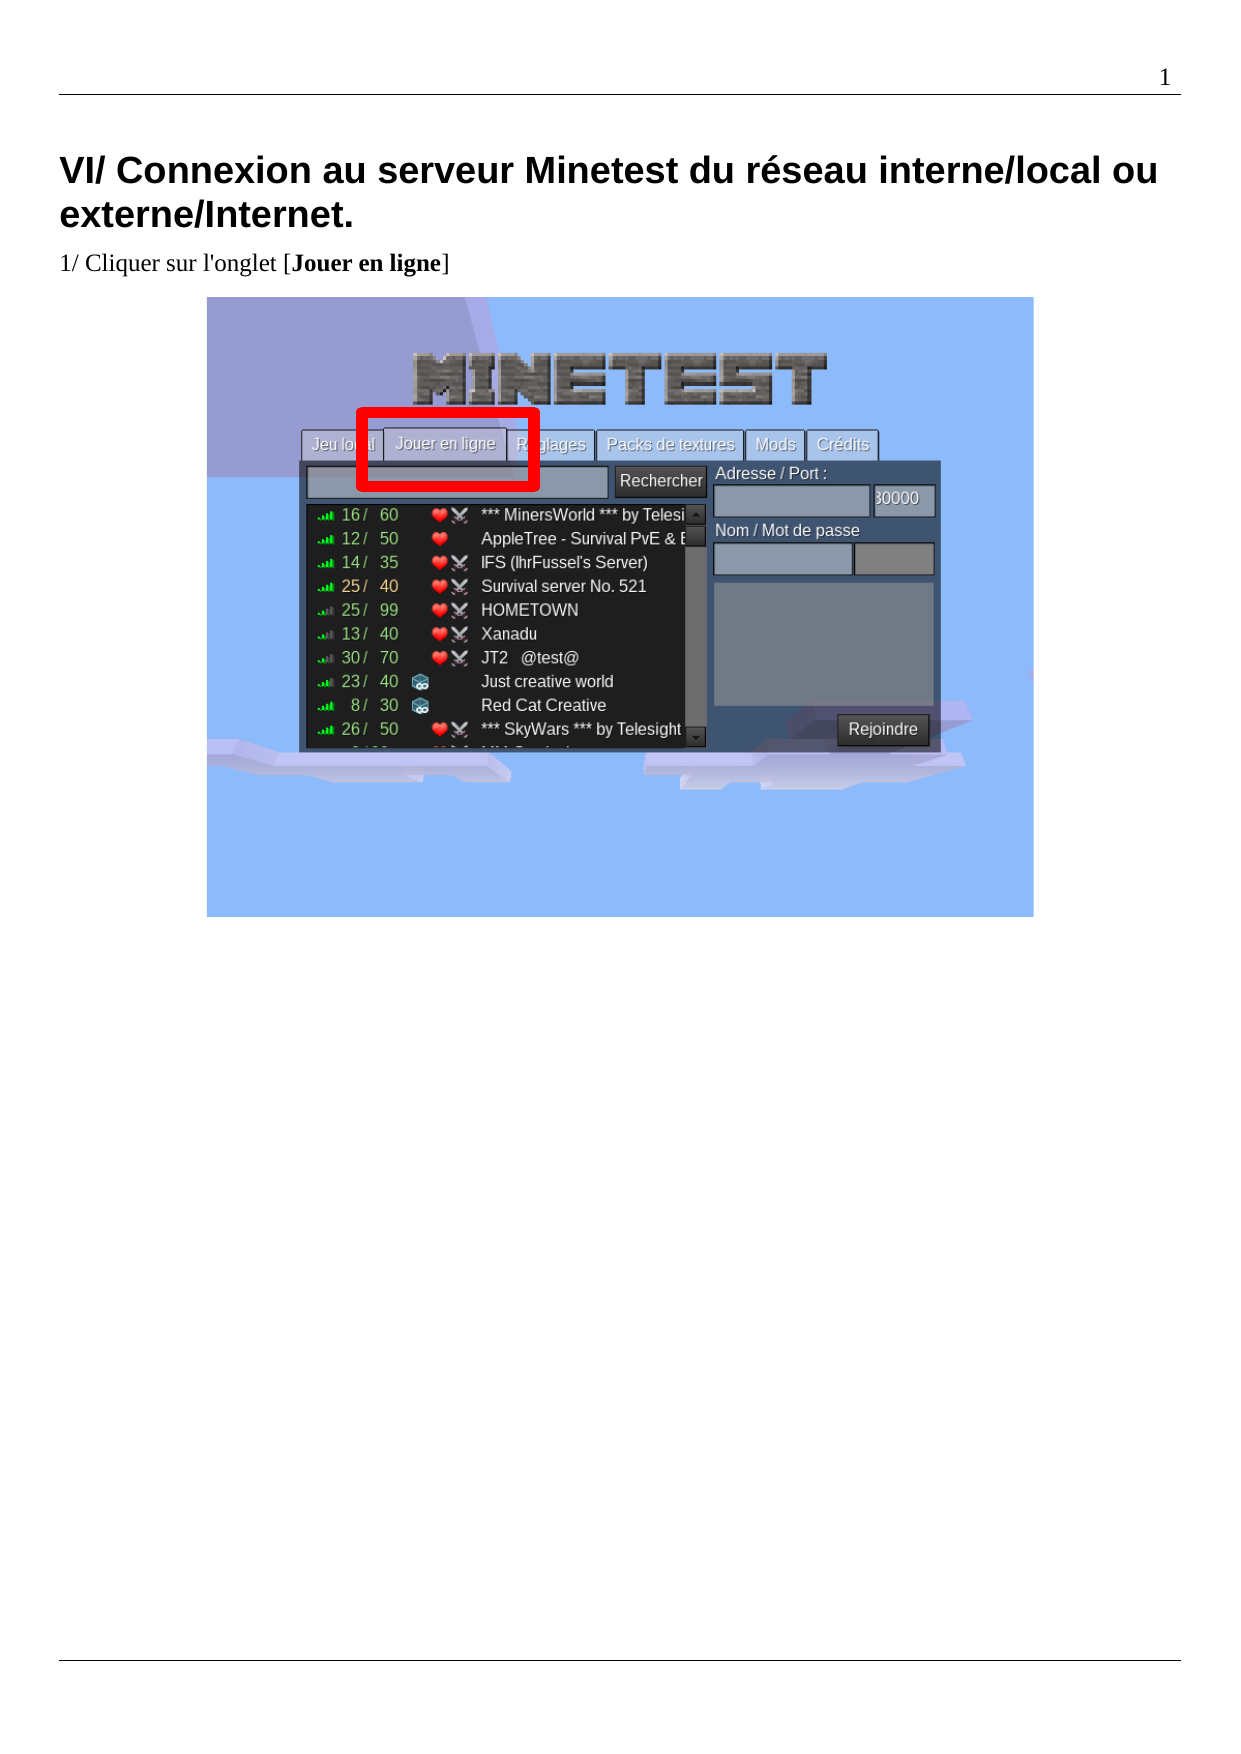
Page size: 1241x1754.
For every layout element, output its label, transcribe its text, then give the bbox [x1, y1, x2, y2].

picture [206, 297, 1034, 917]
subtitle VI/ Connexion au serveur Minetest du réseau interne/local ou externe/Internet. [59, 148, 1181, 236]
subtitle 1/ Cliquer sur l'onglet [Jouer en ligne] [59, 248, 1181, 277]
